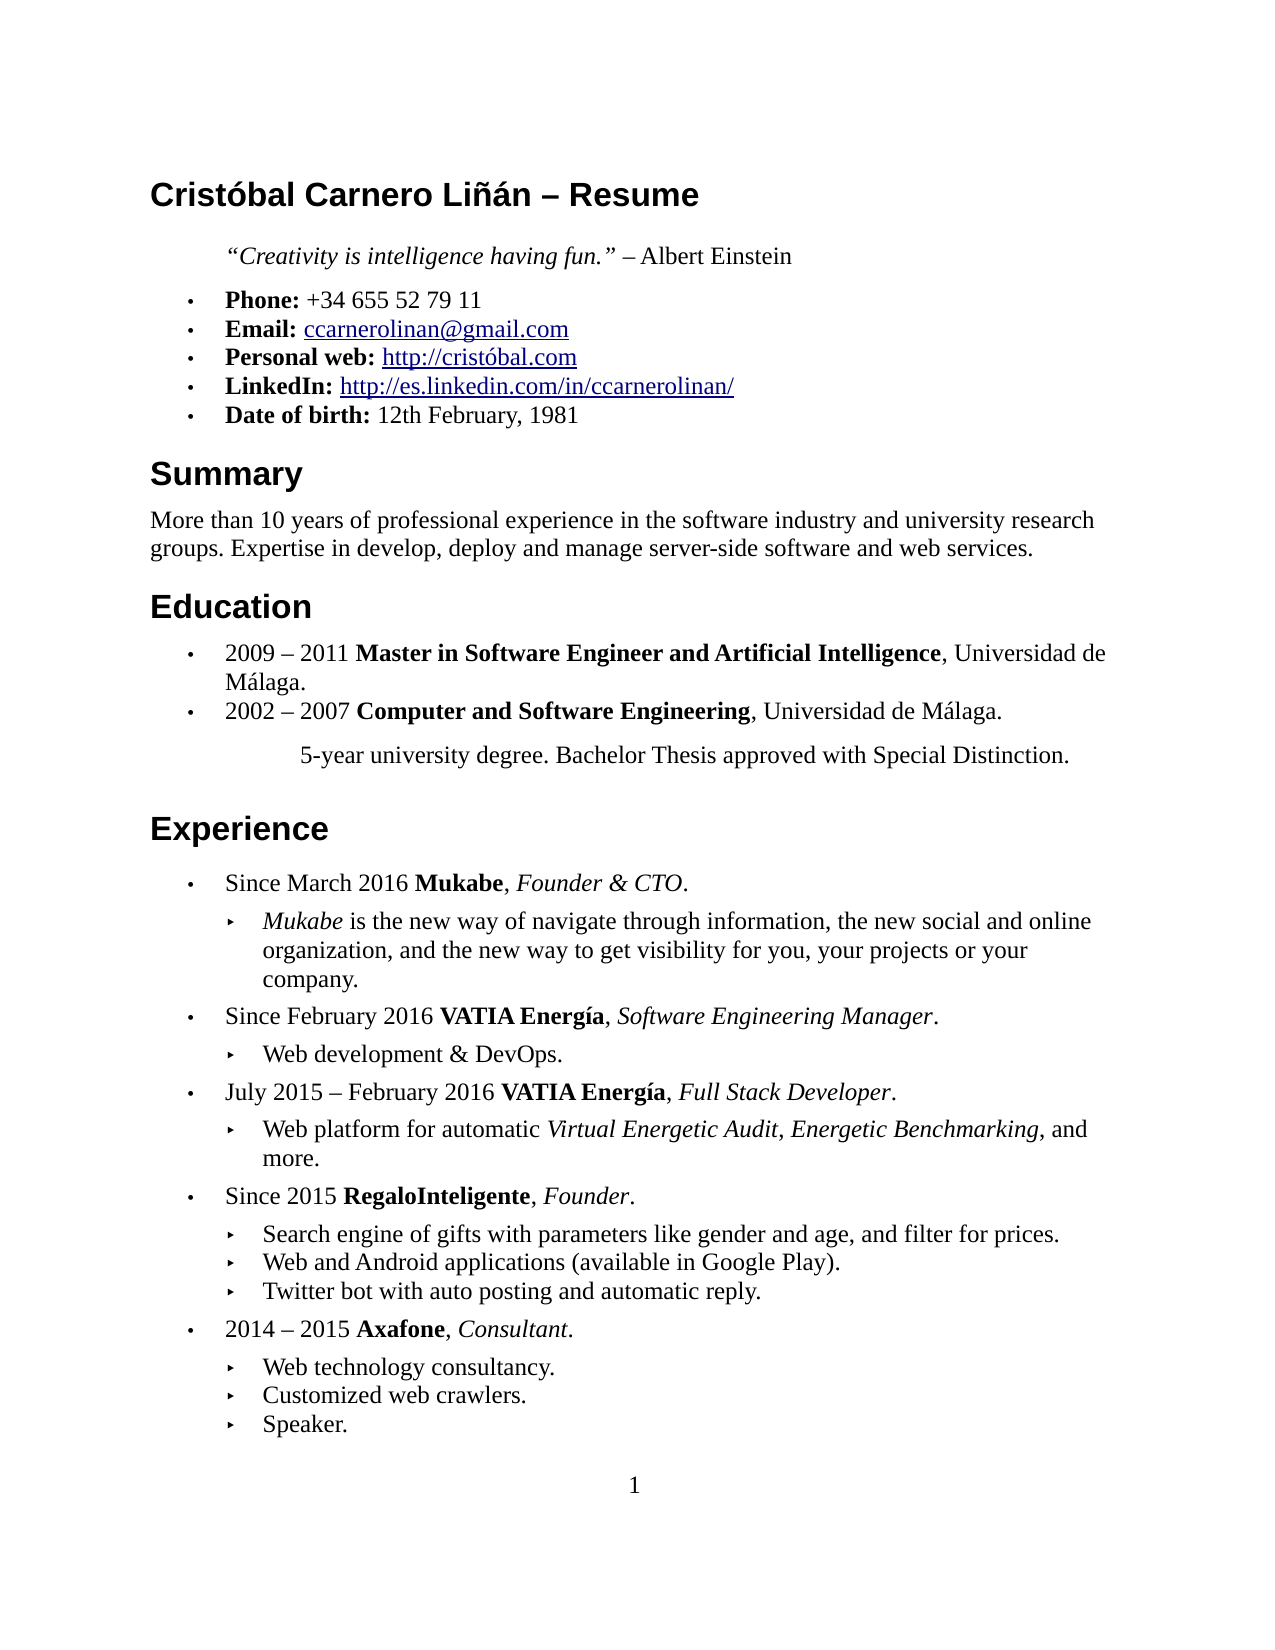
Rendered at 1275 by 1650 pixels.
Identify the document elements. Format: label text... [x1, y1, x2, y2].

list Search engine of gifts with parameters like gender and age, and filter for prices. [225, 1219, 1125, 1247]
list Since 2015 RegaloInteligente, Founder. [187, 1181, 1125, 1210]
list 5-year university degree. Bachelor Thesis approved with Special Distinction. [262, 740, 1125, 768]
list Phone: +34 655 52 79 11 [187, 285, 1125, 314]
subtitle Education [150, 587, 1125, 626]
list Personal web: http://cristóbal.com [187, 342, 1125, 371]
list Speaker. [225, 1409, 1125, 1438]
list Mukabe is the new way of navigate through information, the new social and online organization, and the new way to get visibility for you, your projects or your company. [225, 906, 1125, 992]
list Customized web crawlers. [225, 1380, 1125, 1409]
list 2014 – 2015 Axafone, Consultant. [187, 1314, 1125, 1343]
list 2009 – 2011 Master in Software Engineer and Artificial Intelligence, Universidad de Málaga. [187, 638, 1125, 696]
text More than 10 years of professional experience in the software industry and university research groups. Expertise in develop, deploy and manage server-side software and web services. [150, 505, 1125, 562]
list Web platform for automatic Virtual Energetic Audit, Energetic Benchmarking, and more. [225, 1114, 1125, 1172]
list Email: ccarnerolinan@gmail.com [187, 314, 1125, 342]
subtitle Summary [150, 454, 1125, 492]
list Since March 2016 Mukabe, Founder & CTO. [187, 868, 1125, 897]
list July 2015 – February 2016 VATIA Energía, Full Stack Developer. [187, 1077, 1125, 1106]
list Web development & DevOps. [225, 1039, 1125, 1068]
list 2002 – 2007 Computer and Software Engineering, Universidad de Málaga. [187, 696, 1125, 725]
list Web technology consultancy. [225, 1352, 1125, 1380]
text “Creativity is intelligence having fun.” – Albert Einstein [225, 241, 1125, 270]
subtitle Cristóbal Carnero Liñán – Resume [150, 175, 1125, 214]
list Twitter bot with auto posting and automatic reply. [225, 1276, 1125, 1305]
list Web and Android applications (available in Google Play). [225, 1247, 1125, 1276]
list LinkedIn: http://es.linkedin.com/in/ccarnerolinan/ [187, 371, 1125, 400]
list Since February 2016 VATIA Energía, Software Engineering Manager. [187, 1001, 1125, 1030]
subtitle Experience [150, 808, 1125, 847]
list Date of birth: 12th February, 1981 [187, 400, 1125, 429]
